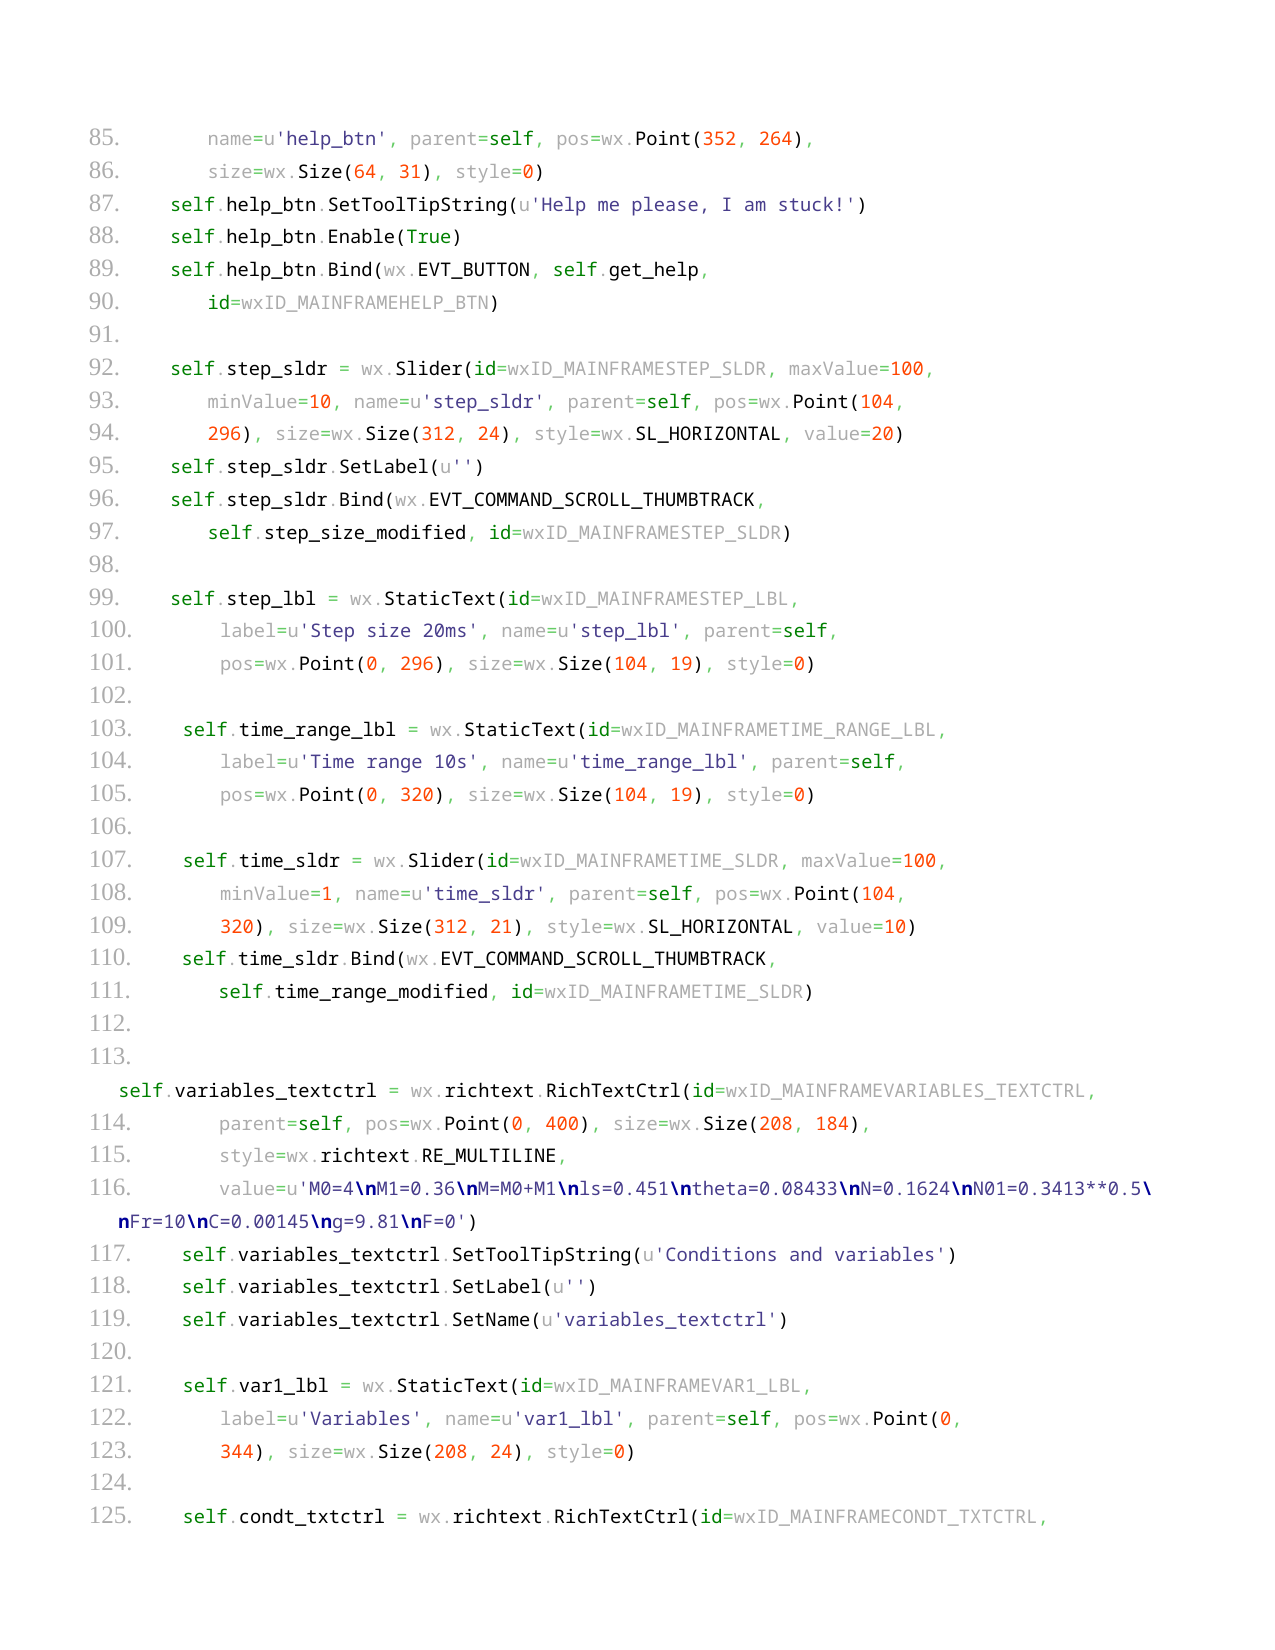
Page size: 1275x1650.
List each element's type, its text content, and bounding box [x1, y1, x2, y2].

list 320), size=wx.Size(312, 21), style=wx.SL_HORIZONTAL, value=10) [118, 906, 1157, 938]
list self.variables_textctrl.SetName(u'variables_textctrl') [118, 1299, 1157, 1332]
list self.variables_textctrl.SetToolTipString(u'Conditions and variables') [118, 1234, 1157, 1267]
list label=u'Variables', name=u'var1_lbl', parent=self, pos=wx.Point(0, [118, 1398, 1157, 1431]
list self.step_sldr.Bind(wx.EVT_COMMAND_SCROLL_THUMBTRACK, [118, 479, 1157, 512]
list self.help_btn.Enable(True) [118, 217, 1157, 249]
list pos=wx.Point(0, 296), size=wx.Size(104, 19), style=0) [118, 643, 1157, 676]
list self.time_range_lbl = wx.StaticText(id=wxID_MAINFRAMETIME_RANGE_LBL, [118, 709, 1157, 742]
list label=u'Time range 10s', name=u'time_range_lbl', parent=self, [118, 742, 1157, 774]
list self.help_btn.SetToolTipString(u'Help me please, I am stuck!') [118, 184, 1157, 217]
list name=u'help_btn', parent=self, pos=wx.Point(352, 264), [118, 118, 1157, 151]
list id=wxID_MAINFRAMEHELP_BTN) [118, 282, 1157, 315]
list self.variables_textctrl = wx.richtext.RichTextCtrl(id=wxID_MAINFRAMEVARIABLES_TEXTCTRL, [118, 1037, 1157, 1102]
list self.step_sldr.SetLabel(u'') [118, 446, 1157, 479]
list self.var1_lbl = wx.StaticText(id=wxID_MAINFRAMEVAR1_LBL, [118, 1365, 1157, 1398]
list self.condt_txtctrl = wx.richtext.RichTextCtrl(id=wxID_MAINFRAMECONDT_TXTCTRL, [118, 1496, 1157, 1529]
list self.help_btn.Bind(wx.EVT_BUTTON, self.get_help, [118, 249, 1157, 282]
list value=u'M0=4\nM1=0.36\nM=M0+M1\nls=0.451\ntheta=0.08433\nN=0.1624\nN01=0.3413**0.5\nFr=10\nC=0.00145\ng=9.81\nF=0') [118, 1168, 1157, 1234]
list size=wx.Size(64, 31), style=0) [118, 151, 1157, 184]
list pos=wx.Point(0, 320), size=wx.Size(104, 19), style=0) [118, 774, 1157, 807]
list style=wx.richtext.RE_MULTILINE, [118, 1135, 1157, 1168]
list self.step_lbl = wx.StaticText(id=wxID_MAINFRAMESTEP_LBL, [118, 577, 1157, 610]
list parent=self, pos=wx.Point(0, 400), size=wx.Size(208, 184), [118, 1102, 1157, 1135]
list 296), size=wx.Size(312, 24), style=wx.SL_HORIZONTAL, value=20) [118, 413, 1157, 446]
list self.step_sldr = wx.Slider(id=wxID_MAINFRAMESTEP_SLDR, maxValue=100, [118, 348, 1157, 381]
list 344), size=wx.Size(208, 24), style=0) [118, 1431, 1157, 1463]
list minValue=10, name=u'step_sldr', parent=self, pos=wx.Point(104, [118, 381, 1157, 413]
list self.time_range_modified, id=wxID_MAINFRAMETIME_SLDR) [118, 971, 1157, 1004]
list self.time_sldr = wx.Slider(id=wxID_MAINFRAMETIME_SLDR, maxValue=100, [118, 840, 1157, 873]
list self.step_size_modified, id=wxID_MAINFRAMESTEP_SLDR) [118, 512, 1157, 545]
list self.variables_textctrl.SetLabel(u'') [118, 1267, 1157, 1299]
list self.time_sldr.Bind(wx.EVT_COMMAND_SCROLL_THUMBTRACK, [118, 938, 1157, 971]
list minValue=1, name=u'time_sldr', parent=self, pos=wx.Point(104, [118, 873, 1157, 906]
list label=u'Step size 20ms', name=u'step_lbl', parent=self, [118, 610, 1157, 643]
